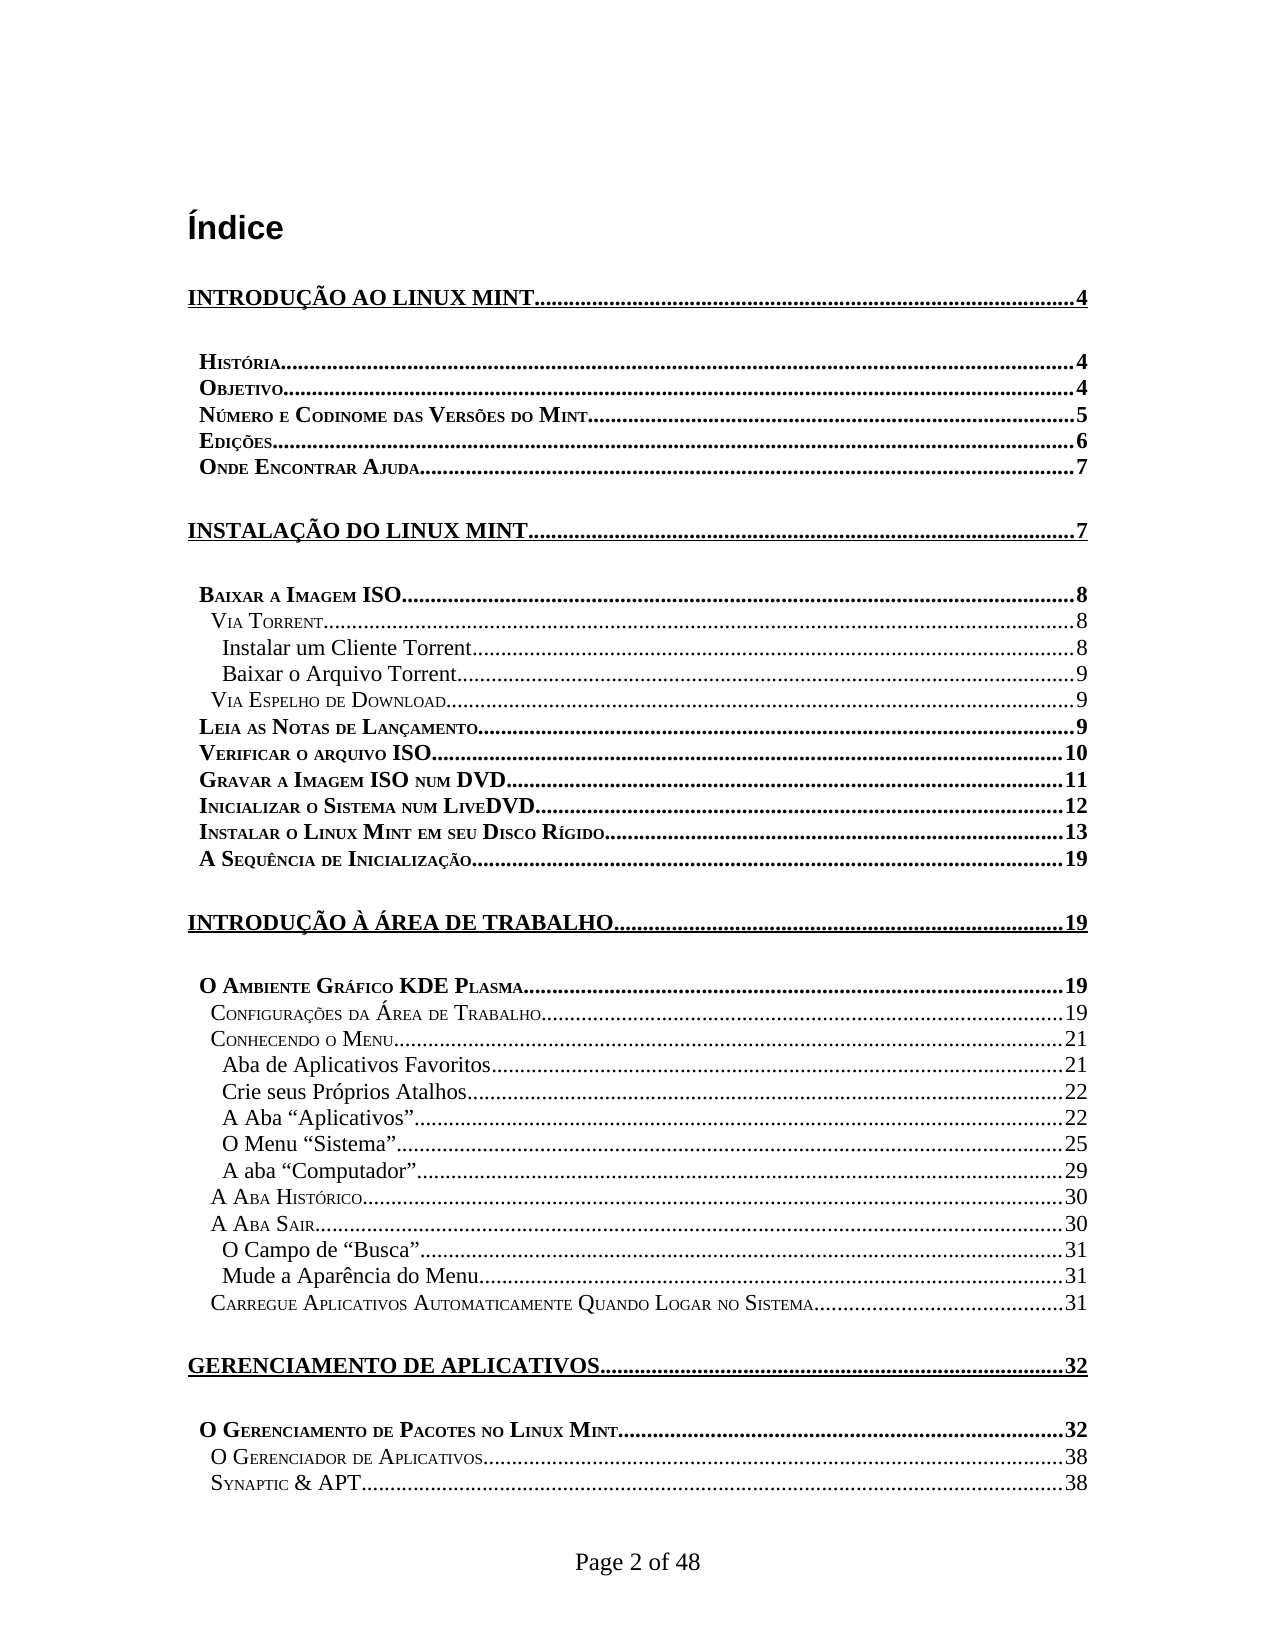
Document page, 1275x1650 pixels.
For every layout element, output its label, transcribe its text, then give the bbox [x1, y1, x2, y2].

text Via Torrent 8 [187, 607, 1087, 634]
text Onde Encontrar Ajuda 7 [187, 453, 1087, 480]
text Gravar a Imagem ISO num DVD 11 [187, 766, 1087, 792]
text Via Espelho de Download 9 [187, 687, 1087, 713]
text Carregue Aplicativos Automaticamente Quando Logar no Sistema 31 [187, 1289, 1087, 1315]
text Edições 6 [187, 427, 1087, 453]
text Gerenciamento de Aplicativos 32 [187, 1352, 1087, 1375]
text Verificar o arquivo ISO 10 [187, 739, 1087, 766]
text Instalar um Cliente Torrent 8 [187, 634, 1087, 660]
text A Sequência de Inicialização 19 [187, 845, 1087, 871]
text O Campo de “Busca” 31 [187, 1236, 1087, 1262]
text Crie seus Próprios Atalhos 22 [187, 1078, 1087, 1104]
text Baixar a Imagem ISO 8 [187, 581, 1087, 607]
text Introdução à Área de Trabalho 19 [187, 908, 1087, 931]
text Instalar o Linux Mint em seu Disco Rígido 13 [187, 818, 1087, 845]
text A Aba Histórico 30 [187, 1183, 1087, 1209]
text O Gerenciador de Aplicativos 38 [187, 1443, 1087, 1469]
text O Menu “Sistema” 25 [187, 1131, 1087, 1157]
text O Ambiente Gráfico KDE Plasma 19 [187, 972, 1087, 999]
text Conhecendo o Menu 21 [187, 1025, 1087, 1051]
text Número e Codinome das Versões do Mint 5 [187, 401, 1087, 427]
text A aba “Computador” 29 [187, 1157, 1087, 1183]
text A Aba Sair 30 [187, 1209, 1087, 1236]
subtitle Índice [187, 208, 1087, 247]
text Configurações da Área de Trabalho 19 [187, 999, 1087, 1025]
text Aba de Aplicativos Favoritos 21 [187, 1051, 1087, 1078]
text O Gerenciamento de Pacotes no Linux Mint 32 [187, 1416, 1087, 1443]
text História 4 [187, 348, 1087, 374]
text Instalação do Linux Mint 7 [187, 517, 1087, 540]
text Introdução ao Linux Mint 4 [187, 284, 1087, 307]
text Inicializar o Sistema num LiveDVD 12 [187, 792, 1087, 818]
text A Aba “Aplicativos” 22 [187, 1104, 1087, 1131]
text Synaptic & APT 38 [187, 1469, 1087, 1495]
text Mude a Aparência do Menu 31 [187, 1262, 1087, 1289]
text Objetivo 4 [187, 374, 1087, 401]
text Leia as Notas de Lançamento 9 [187, 713, 1087, 739]
text Baixar o Arquivo Torrent 9 [187, 660, 1087, 687]
